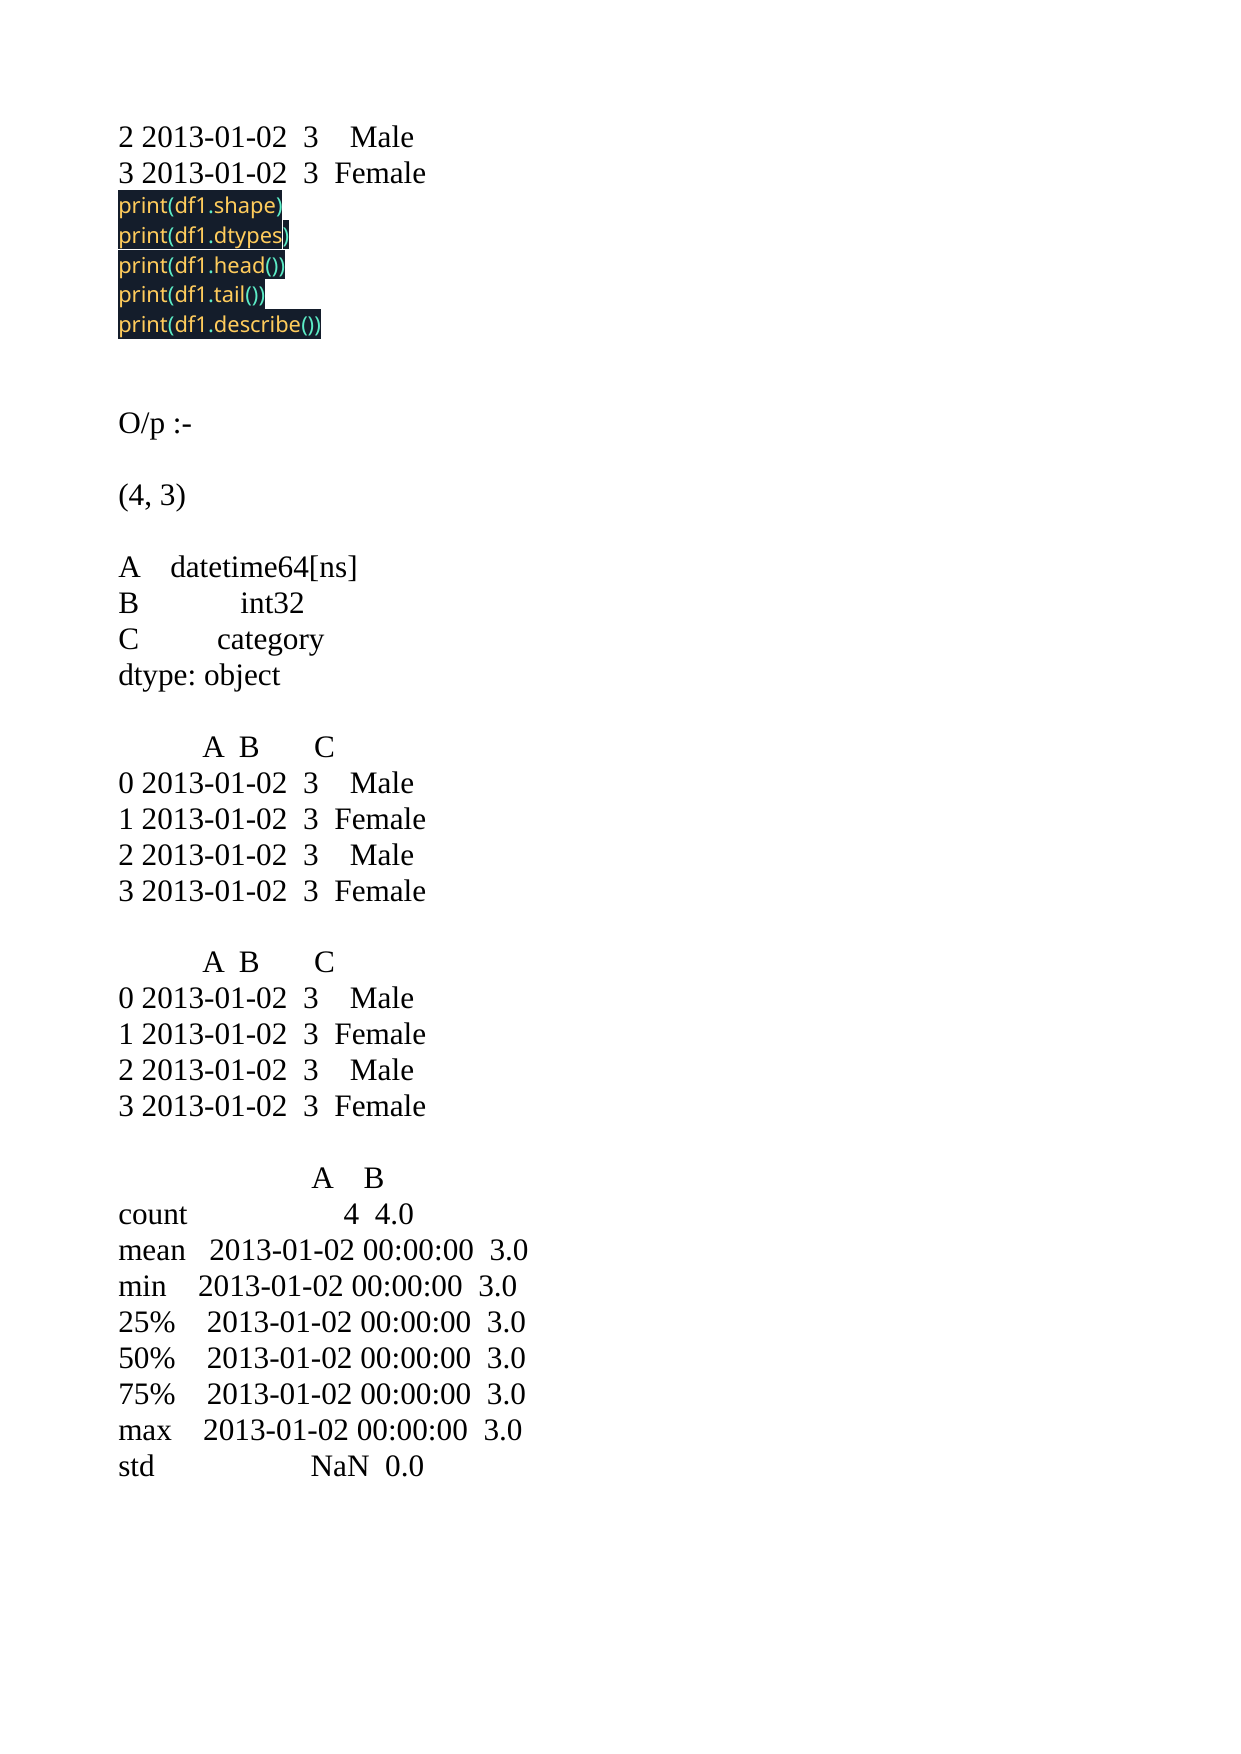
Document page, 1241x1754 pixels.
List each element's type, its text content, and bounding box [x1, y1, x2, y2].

text dtype: object [118, 656, 1122, 692]
text max 2013-01-02 00:00:00 3.0 [118, 1411, 1122, 1447]
text 3 2013-01-02 3 Female [118, 154, 1122, 190]
text print(df1.dtypes) [118, 220, 1122, 249]
text C category [118, 620, 1122, 656]
text A B C [118, 728, 1122, 764]
text 2 2013-01-02 3 Male [118, 1052, 1122, 1087]
text 0 2013-01-02 3 Male [118, 980, 1122, 1016]
text O/p :- [118, 405, 1122, 441]
text 1 2013-01-02 3 Female [118, 1016, 1122, 1052]
text min 2013-01-02 00:00:00 3.0 [118, 1267, 1122, 1303]
text 2 2013-01-02 3 Male [118, 118, 1122, 154]
text A B C [118, 944, 1122, 980]
text 2 2013-01-02 3 Male [118, 836, 1122, 872]
text print(df1.shape) [118, 190, 1122, 220]
text count 4 4.0 [118, 1195, 1122, 1231]
text A datetime64[ns] [118, 548, 1122, 584]
text 0 2013-01-02 3 Male [118, 764, 1122, 800]
text print(df1.describe()) [118, 309, 1122, 339]
text mean 2013-01-02 00:00:00 3.0 [118, 1231, 1122, 1267]
text A B [118, 1159, 1122, 1195]
text 50% 2013-01-02 00:00:00 3.0 [118, 1339, 1122, 1375]
text (4, 3) [118, 477, 1122, 512]
text 75% 2013-01-02 00:00:00 3.0 [118, 1375, 1122, 1411]
text B int32 [118, 584, 1122, 620]
text print(df1.tail()) [118, 279, 1122, 309]
text 25% 2013-01-02 00:00:00 3.0 [118, 1303, 1122, 1339]
text 1 2013-01-02 3 Female [118, 800, 1122, 836]
text std NaN 0.0 [118, 1447, 1122, 1483]
text 3 2013-01-02 3 Female [118, 1087, 1122, 1123]
text print(df1.head()) [118, 249, 1122, 279]
text 3 2013-01-02 3 Female [118, 872, 1122, 908]
